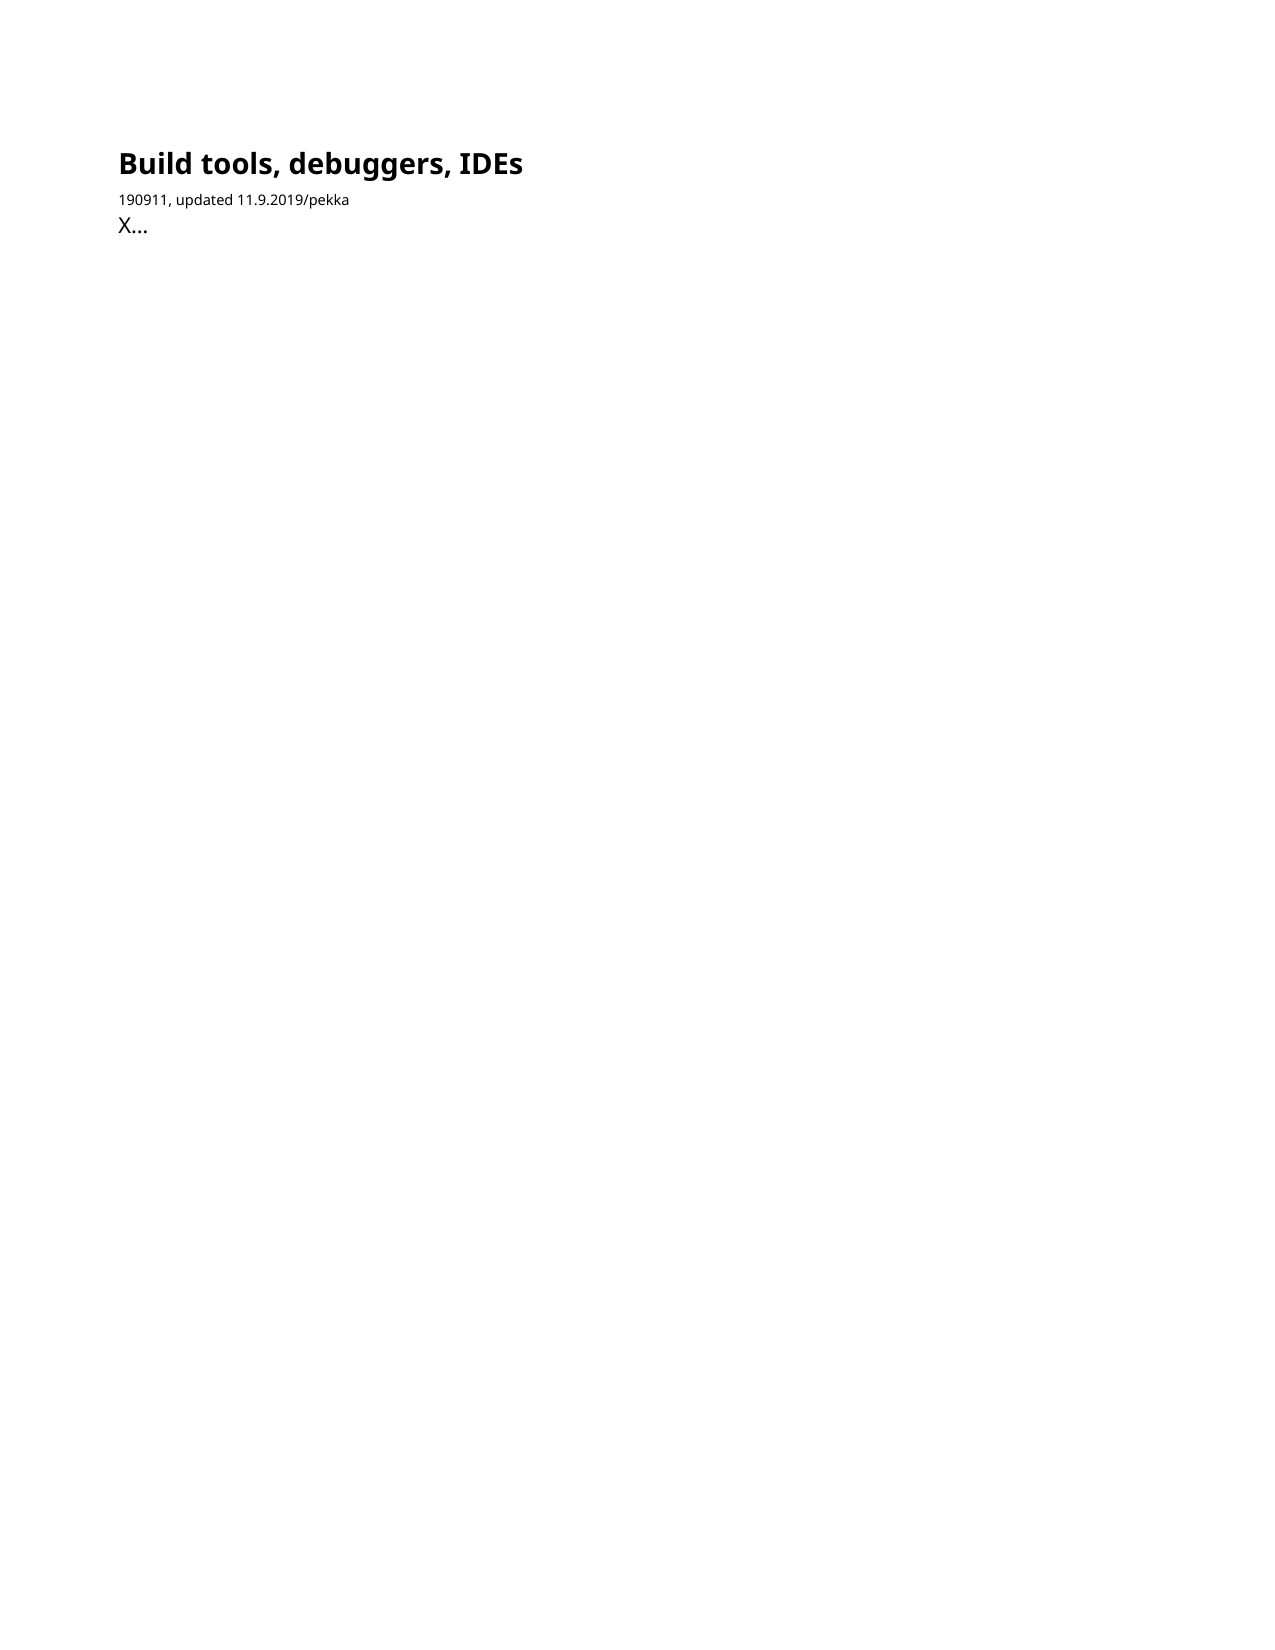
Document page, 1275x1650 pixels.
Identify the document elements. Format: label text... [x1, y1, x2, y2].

subtitle Build tools, debuggers, IDEs [118, 144, 1157, 183]
text X… [118, 210, 1157, 240]
text 190911, updated 11.9.2019/pekka [118, 189, 1157, 209]
